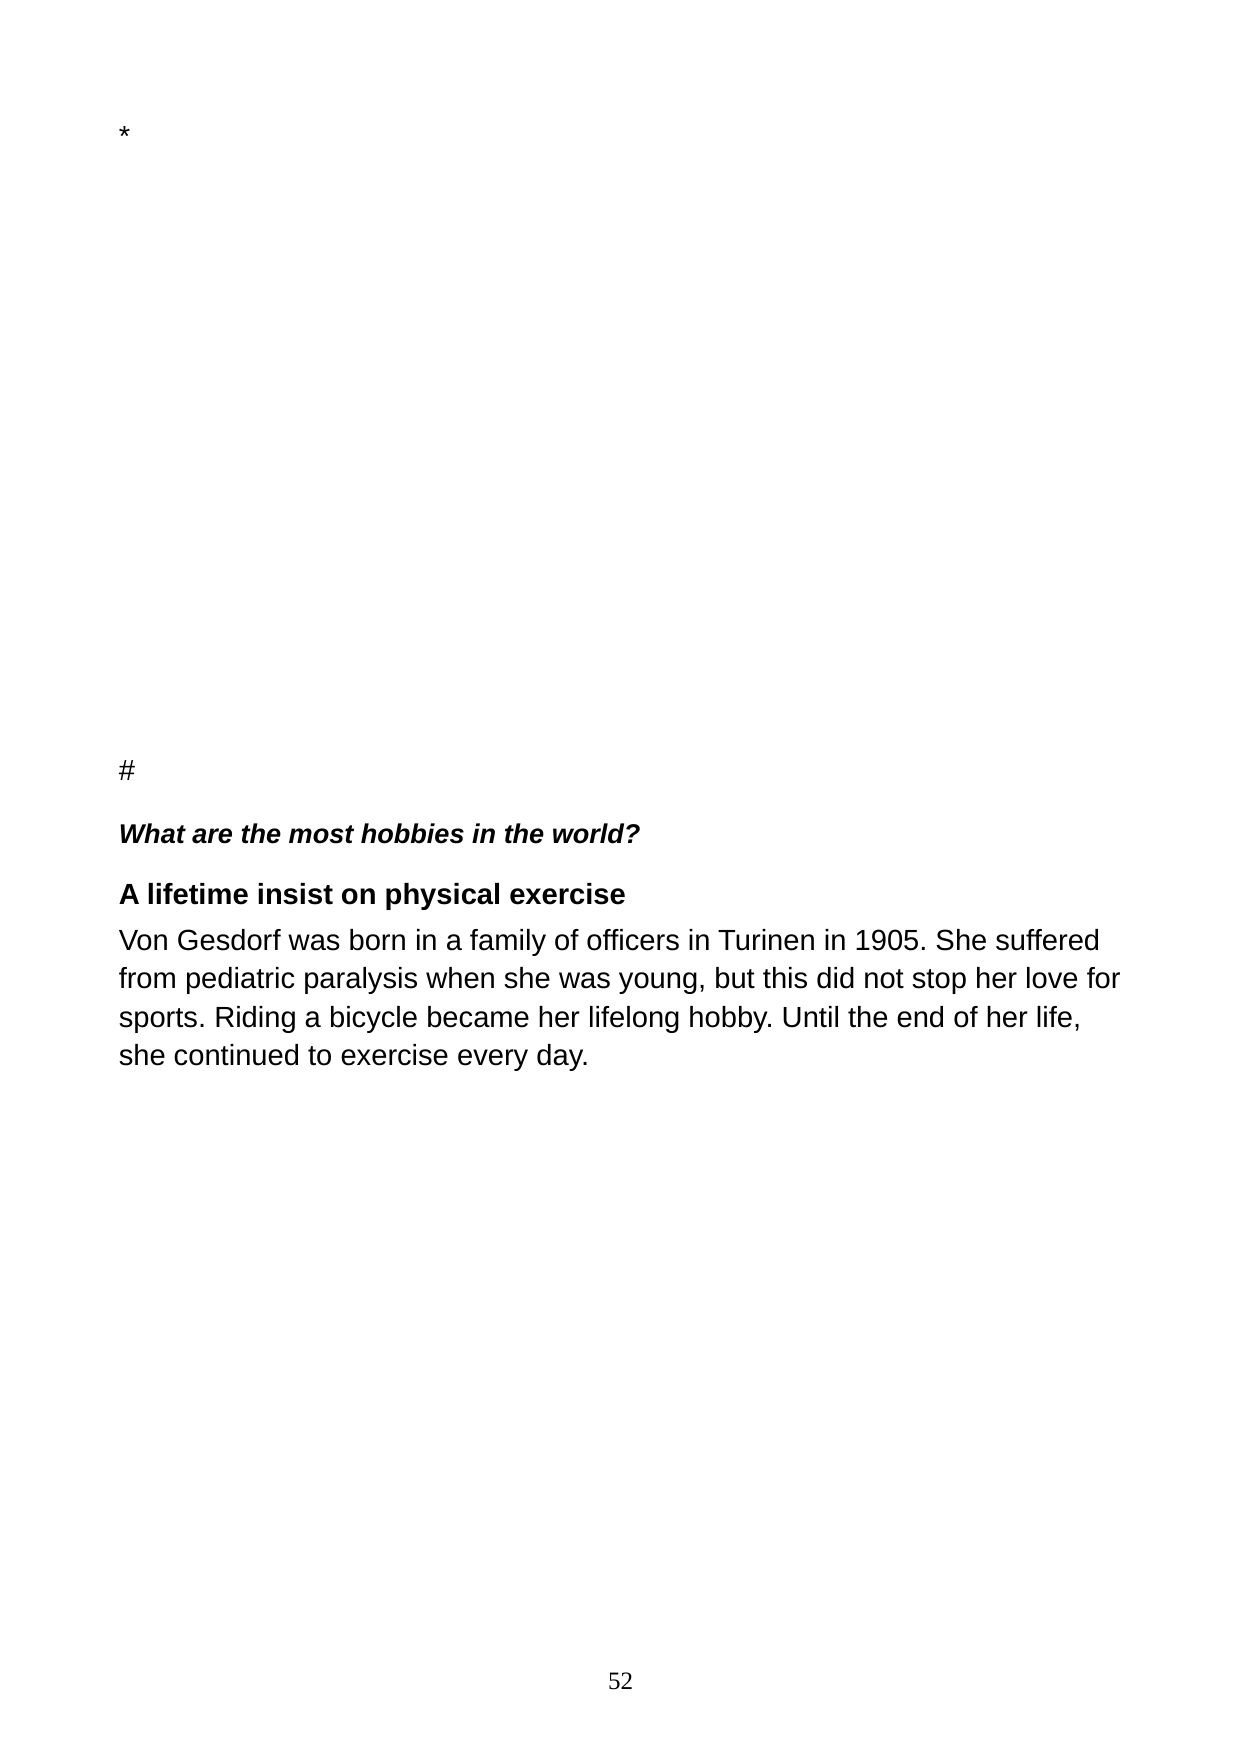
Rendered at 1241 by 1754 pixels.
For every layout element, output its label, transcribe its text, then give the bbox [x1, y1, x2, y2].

text Von Gesdorf was born in a family of officers in Turinen in 1905. She suffered from pediatric paralysis when she was young, but this did not stop her love for sports. Riding a bicycle became her lifelong hobby. Until the end of her life, she continued to exercise every day. [118, 923, 1122, 1072]
text * # [118, 118, 1122, 786]
subtitle A lifetime insist on physical exercise [118, 877, 1122, 910]
subtitle What are the most hobbies in the world? [118, 818, 1122, 849]
